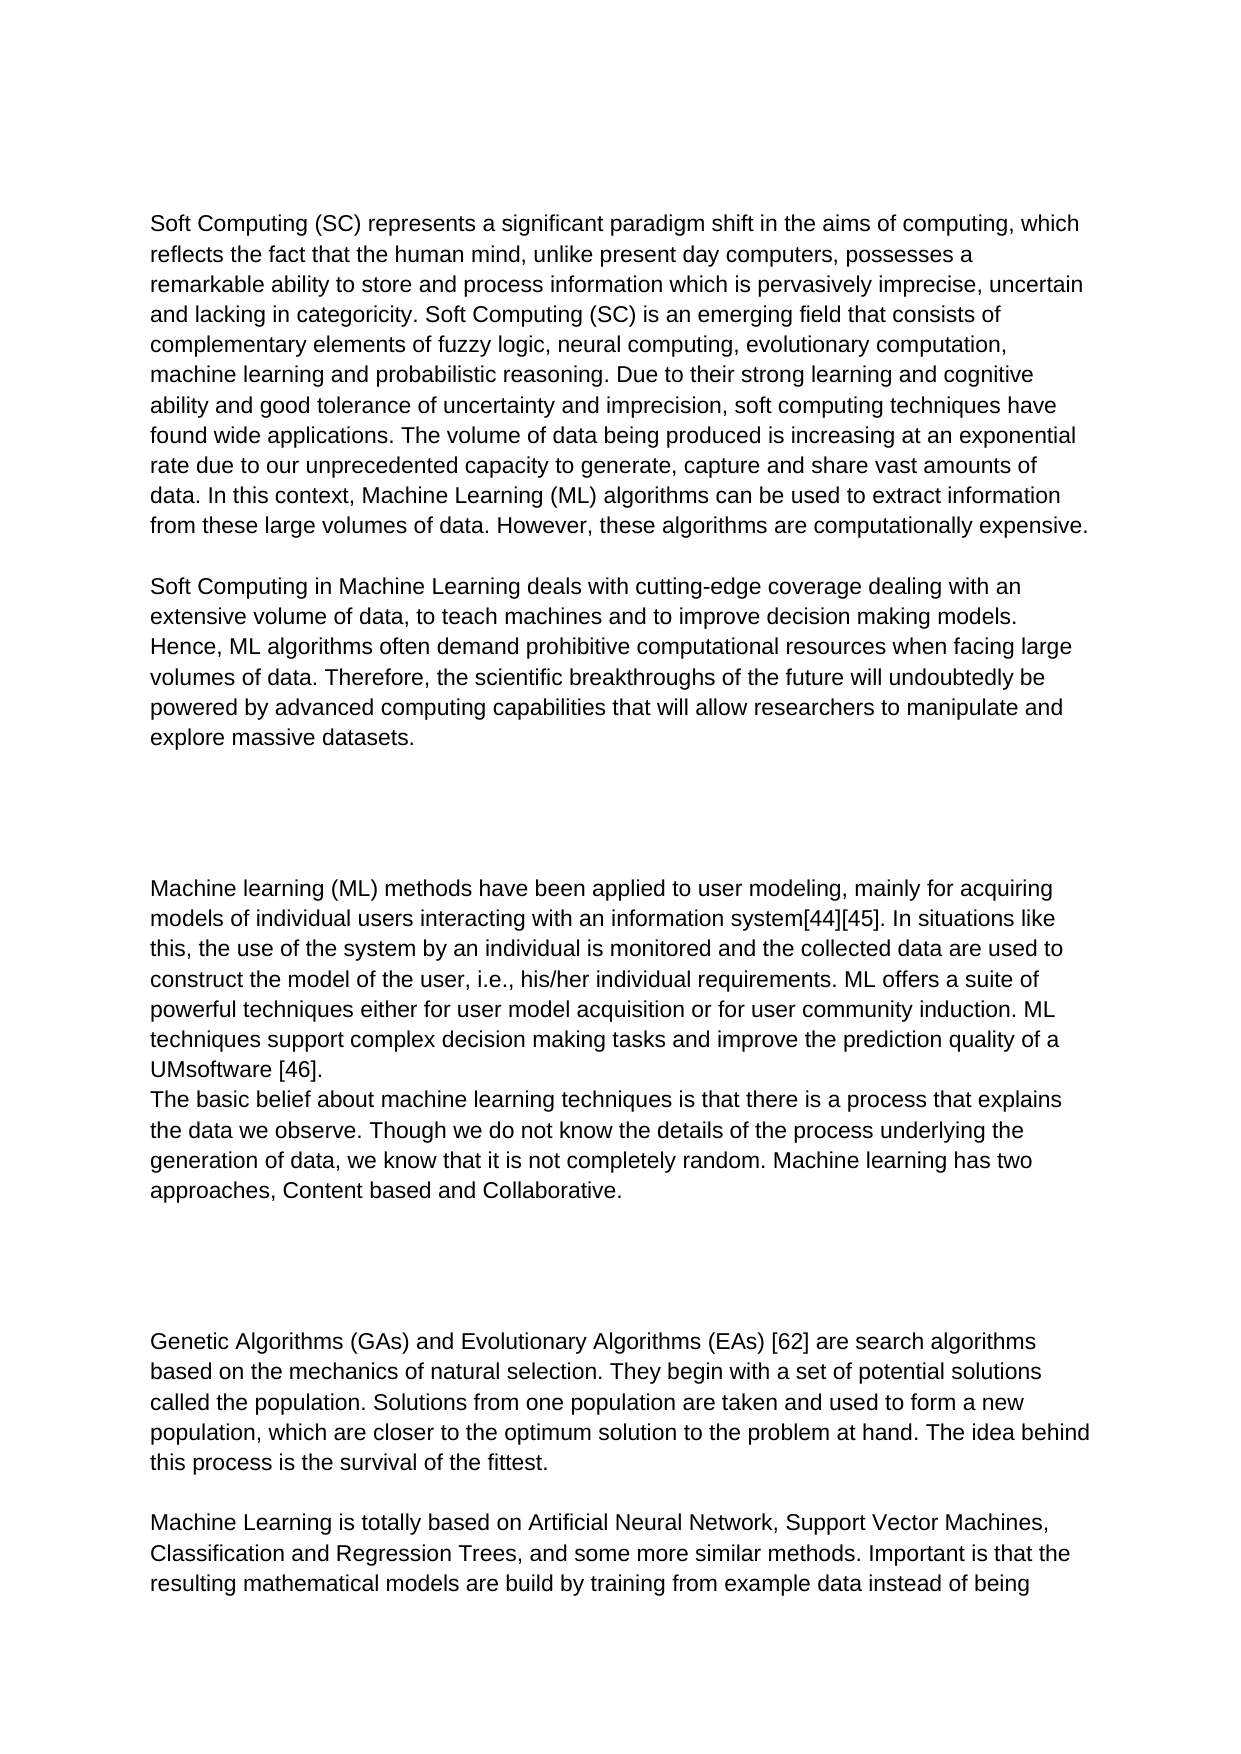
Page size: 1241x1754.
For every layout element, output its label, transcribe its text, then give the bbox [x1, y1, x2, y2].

text Machine learning (ML) methods have been applied to user modeling, mainly for acquiring [150, 875, 1090, 901]
text Genetic Algorithms (GAs) and Evolutionary Algorithms (EAs) [62] are search algorithms based on the mechanics of natural selection. They begin with a set of potential solutions called the population. Solutions from one population are taken and used to form a new population, which are closer to the optimum solution to the problem at hand. The idea behind this process is the survival of the fittest. [150, 1328, 1090, 1475]
text Soft Computing (SC) represents a significant paradigm shift in the aims of computing, which reflects the fact that the human mind, unlike present day computers, possesses a remarkable ability to store and process information which is pervasively imprecise, uncertain and lacking in categoricity. Soft Computing (SC) is an emerging field that consists of complementary elements of fuzzy logic, neural computing, evolutionary computation, machine learning and probabilistic reasoning. Due to their strong learning and cognitive ability and good tolerance of uncertainty and imprecision, soft computing techniques have found wide applications. The volume of data being produced is increasing at an exponential rate due to our unprecedented capacity to generate, capture and share vast amounts of data. In this context, Machine Learning (ML) algorithms can be used to extract information from these large volumes of data. However, these algorithms are computationally expensive. [150, 210, 1090, 539]
text models of individual users interacting with an information system[44][45]. In situations like [150, 905, 1090, 932]
text powerful techniques either for user model acquisition or for user community induction. ML [150, 996, 1090, 1022]
text Machine Learning is totally based on Artificial Neural Network, Support Vector Machines, Classification and Regression Trees, and some more similar methods. Important is that the resulting mathematical models are build by training from example data instead of being [150, 1509, 1090, 1596]
text this, the use of the system by an individual is monitored and the collected data are used to [150, 935, 1090, 962]
text Soft Computing in Machine Learning deals with cutting-edge coverage dealing with an extensive volume of data, to teach machines and to improve decision making models. Hence, ML algorithms often demand prohibitive computational resources when facing large volumes of data. Therefore, the scientific breakthroughs of the future will undoubtedly be powered by advanced computing capabilities that will allow researchers to manipulate and explore massive datasets. [150, 573, 1090, 750]
text The basic belief about machine learning techniques is that there is a process that explains the data we observe. Though we do not know the details of the process underlying the generation of data, we know that it is not completely random. Machine learning has two approaches, Content based and Collaborative. [150, 1086, 1090, 1203]
text techniques support complex decision making tasks and improve the prediction quality of a UMsoftware [46]. [150, 1026, 1090, 1083]
text construct the model of the user, i.e., his/her individual requirements. ML offers a suite of [150, 966, 1090, 992]
